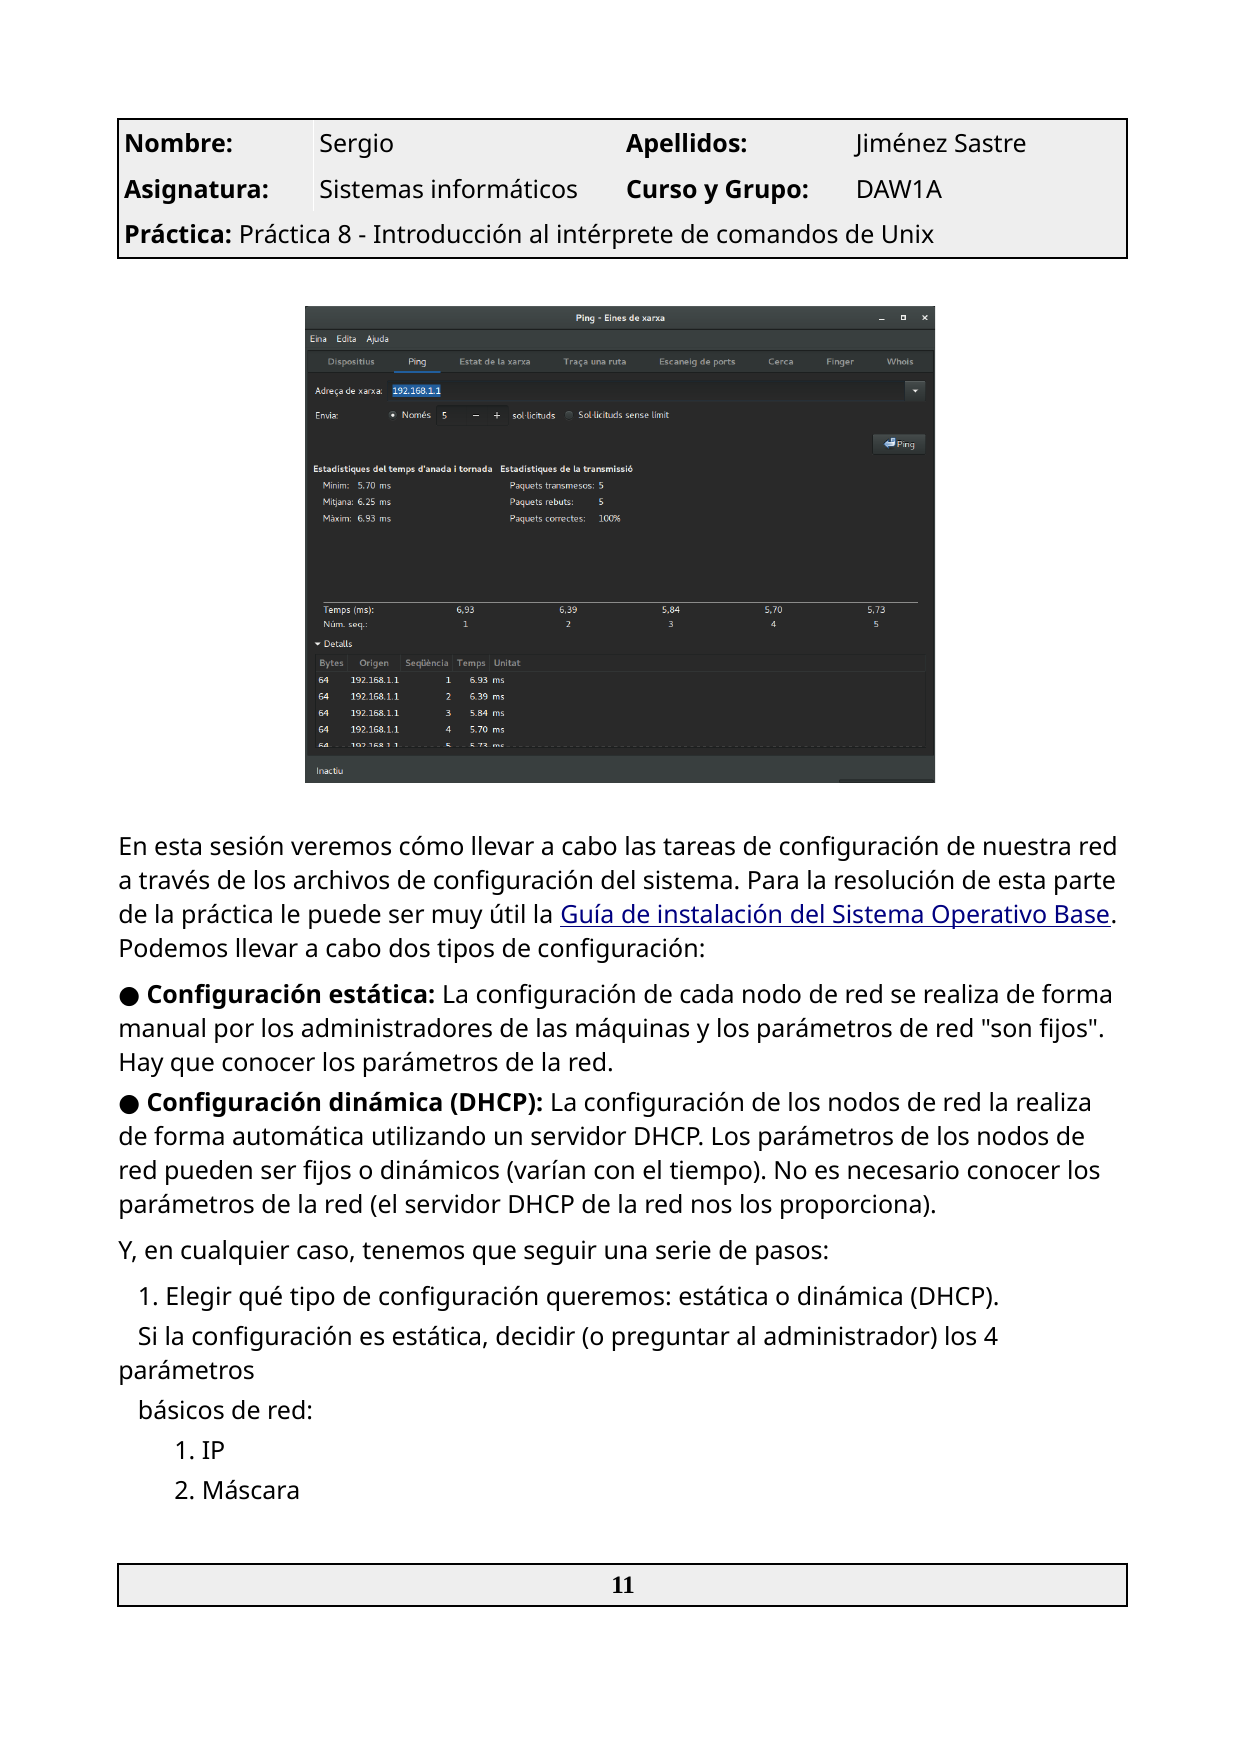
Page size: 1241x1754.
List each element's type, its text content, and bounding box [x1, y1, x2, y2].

text básicos de red: [118, 1393, 1122, 1427]
table_header [118, 301, 1122, 817]
text Y, en cualquier caso, tenemos que seguir una serie de pasos: [118, 1233, 1122, 1267]
text En esta sesión veremos cómo llevar a cabo las tareas de configuración de nuestra red a través de los archivos de configuración del sistema. Para la resolución de esta parte de la práctica le puede ser muy útil la Guía de instalación del Sistema Operativo Base. [118, 828, 1122, 931]
text Podemos llevar a cabo dos tipos de configuración: [118, 931, 1122, 965]
text 1. IP [118, 1433, 1122, 1467]
text Si la configuración es estática, decidir (o preguntar al administrador) los 4 parámetros [118, 1318, 1122, 1387]
text ● Configuración dinámica (DHCP): La configuración de los nodos de red la realiza de forma automática utilizando un servidor DHCP. Los parámetros de los nodos de red pueden ser fijos o dinámicos (varían con el tiempo). No es necesario conocer los parámetros de la red (el servidor DHCP de la red nos los proporciona). [118, 1085, 1122, 1221]
picture [305, 306, 936, 783]
text 2. Máscara [118, 1473, 1122, 1507]
text ● Configuración estática: La configuración de cada nodo de red se realiza de forma manual por los administradores de las máquinas y los parámetros de red "son fijos". Hay que conocer los parámetros de la red. [118, 977, 1122, 1079]
text 1. Elegir qué tipo de configuración queremos: estática o dinámica (DHCP). [118, 1278, 1122, 1313]
